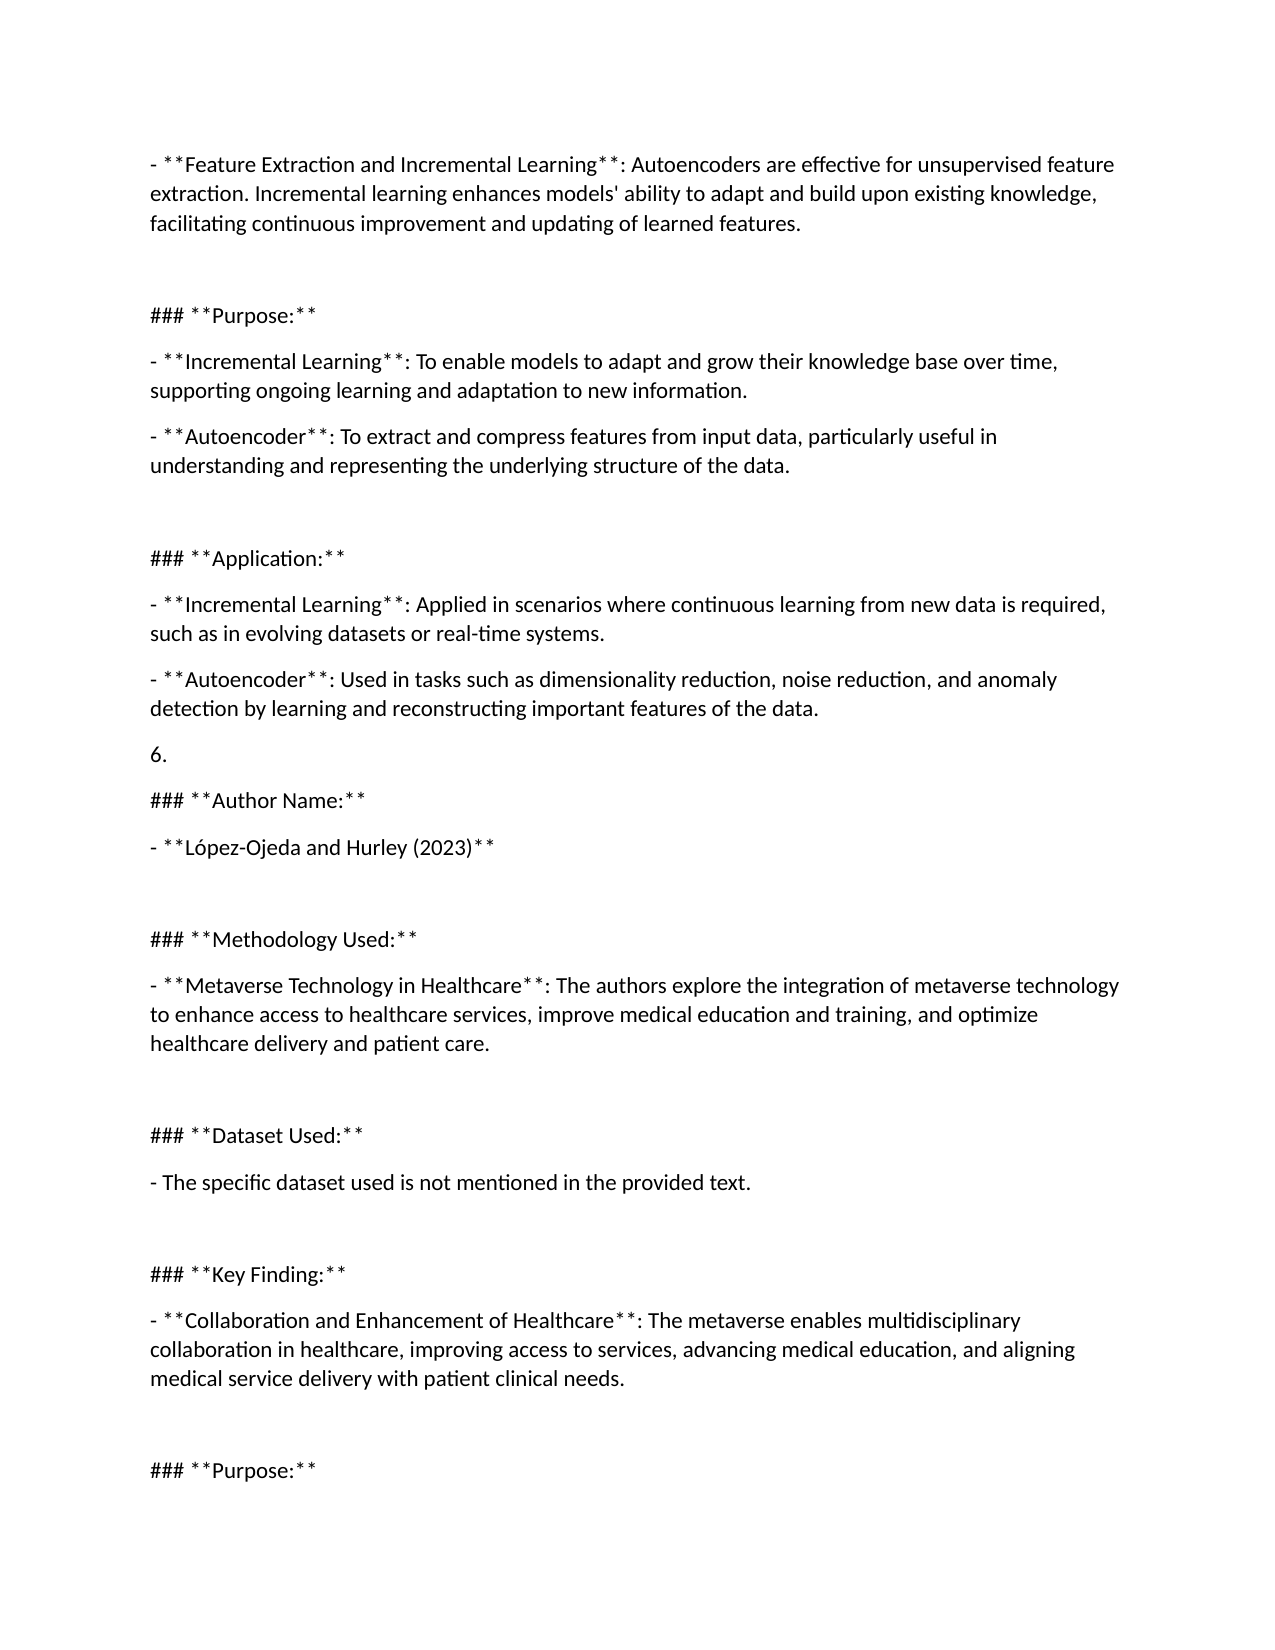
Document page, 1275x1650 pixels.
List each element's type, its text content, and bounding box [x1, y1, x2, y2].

text ### **Key Finding:** [150, 1260, 1125, 1288]
text - **Autoencoder**: Used in tasks such as dimensionality reduction, noise reduction, and anomaly detection by learning and reconstructing important features of the data. [150, 665, 1125, 723]
text - **Incremental Learning**: To enable models to adapt and grow their knowledge base over time, supporting ongoing learning and adaptation to new information. [150, 347, 1125, 404]
text ### **Author Name:** [150, 787, 1125, 815]
text ### **Application:** [150, 544, 1125, 572]
text ### **Methodology Used:** [150, 925, 1125, 953]
text - **López-Ojeda and Hurley (2023)** [150, 833, 1125, 861]
text - The specific dataset used is not mentioned in the provided text. [150, 1168, 1125, 1196]
text - **Metaverse Technology in Healthcare**: The authors explore the integration of metaverse technology to enhance access to healthcare services, improve medical education and training, and optimize healthcare delivery and patient care. [150, 971, 1125, 1058]
text - **Feature Extraction and Incremental Learning**: Autoencoders are effective for unsupervised feature extraction. Incremental learning enhances models' ability to adapt and build upon existing knowledge, facilitating continuous improvement and updating of learned features. [150, 150, 1125, 237]
text - **Autoencoder**: To extract and compress features from input data, particularly useful in understanding and representing the underlying structure of the data. [150, 422, 1125, 480]
text ### **Dataset Used:** [150, 1122, 1125, 1150]
text - **Collaboration and Enhancement of Healthcare**: The metaverse enables multidisciplinary collaboration in healthcare, improving access to services, advancing medical education, and aligning medical service delivery with patient clinical needs. [150, 1306, 1125, 1393]
text 6. [150, 741, 1125, 769]
text - **Incremental Learning**: Applied in scenarios where continuous learning from new data is required, such as in evolving datasets or real-time systems. [150, 590, 1125, 647]
text ### **Purpose:** [150, 301, 1125, 329]
text ### **Purpose:** [150, 1457, 1125, 1485]
